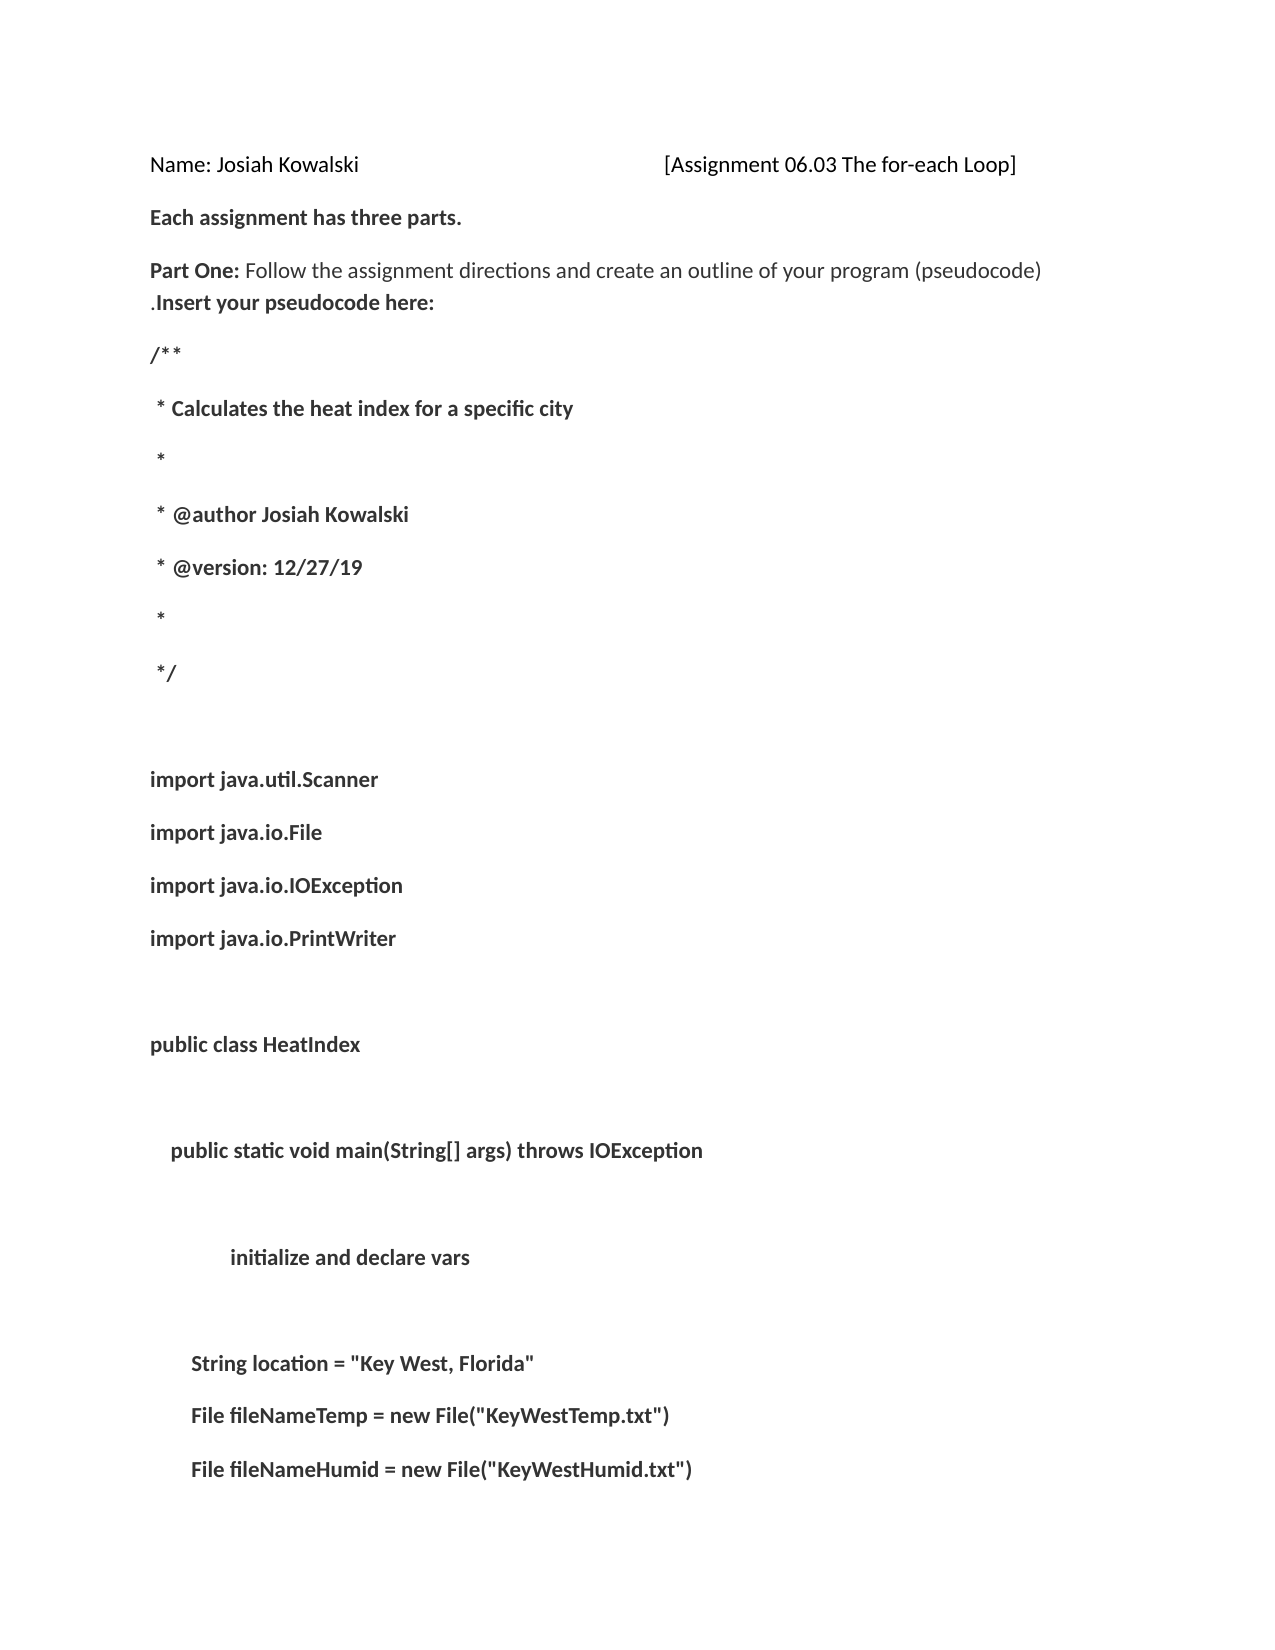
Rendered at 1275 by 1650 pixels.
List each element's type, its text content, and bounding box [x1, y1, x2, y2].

text public class HeatIndex [150, 1031, 1125, 1058]
text /** [150, 341, 1125, 369]
text import java.io.PrintWriter [150, 924, 1125, 952]
text import java.io.File [150, 818, 1125, 846]
text */ [150, 659, 1125, 687]
text * @author Josiah Kowalski [150, 500, 1125, 528]
text * Calculates the heat index for a specific city [150, 394, 1125, 422]
text String location = "Key West, Florida" [150, 1349, 1125, 1377]
text import java.io.IOException [150, 871, 1125, 899]
text * [150, 606, 1125, 634]
text .Insert your pseudocode here: [150, 288, 1125, 316]
text initialize and declare vars [150, 1243, 1125, 1271]
text Part One: Follow the assignment directions and create an outline of your program (pseudocode) [150, 256, 1125, 284]
text File fileNameHumid = new File("KeyWestHumid.txt") [150, 1455, 1125, 1483]
text File fileNameTemp = new File("KeyWestTemp.txt") [150, 1402, 1125, 1430]
text * [150, 447, 1125, 475]
text Name: Josiah Kowalski [Assignment 06.03 The for-each Loop] [150, 150, 1125, 178]
text import java.util.Scanner [150, 765, 1125, 793]
text Each assignment has three parts. [150, 203, 1125, 231]
text public static void main(String[] args) throws IOException [150, 1137, 1125, 1164]
text * @version: 12/27/19 [150, 553, 1125, 581]
